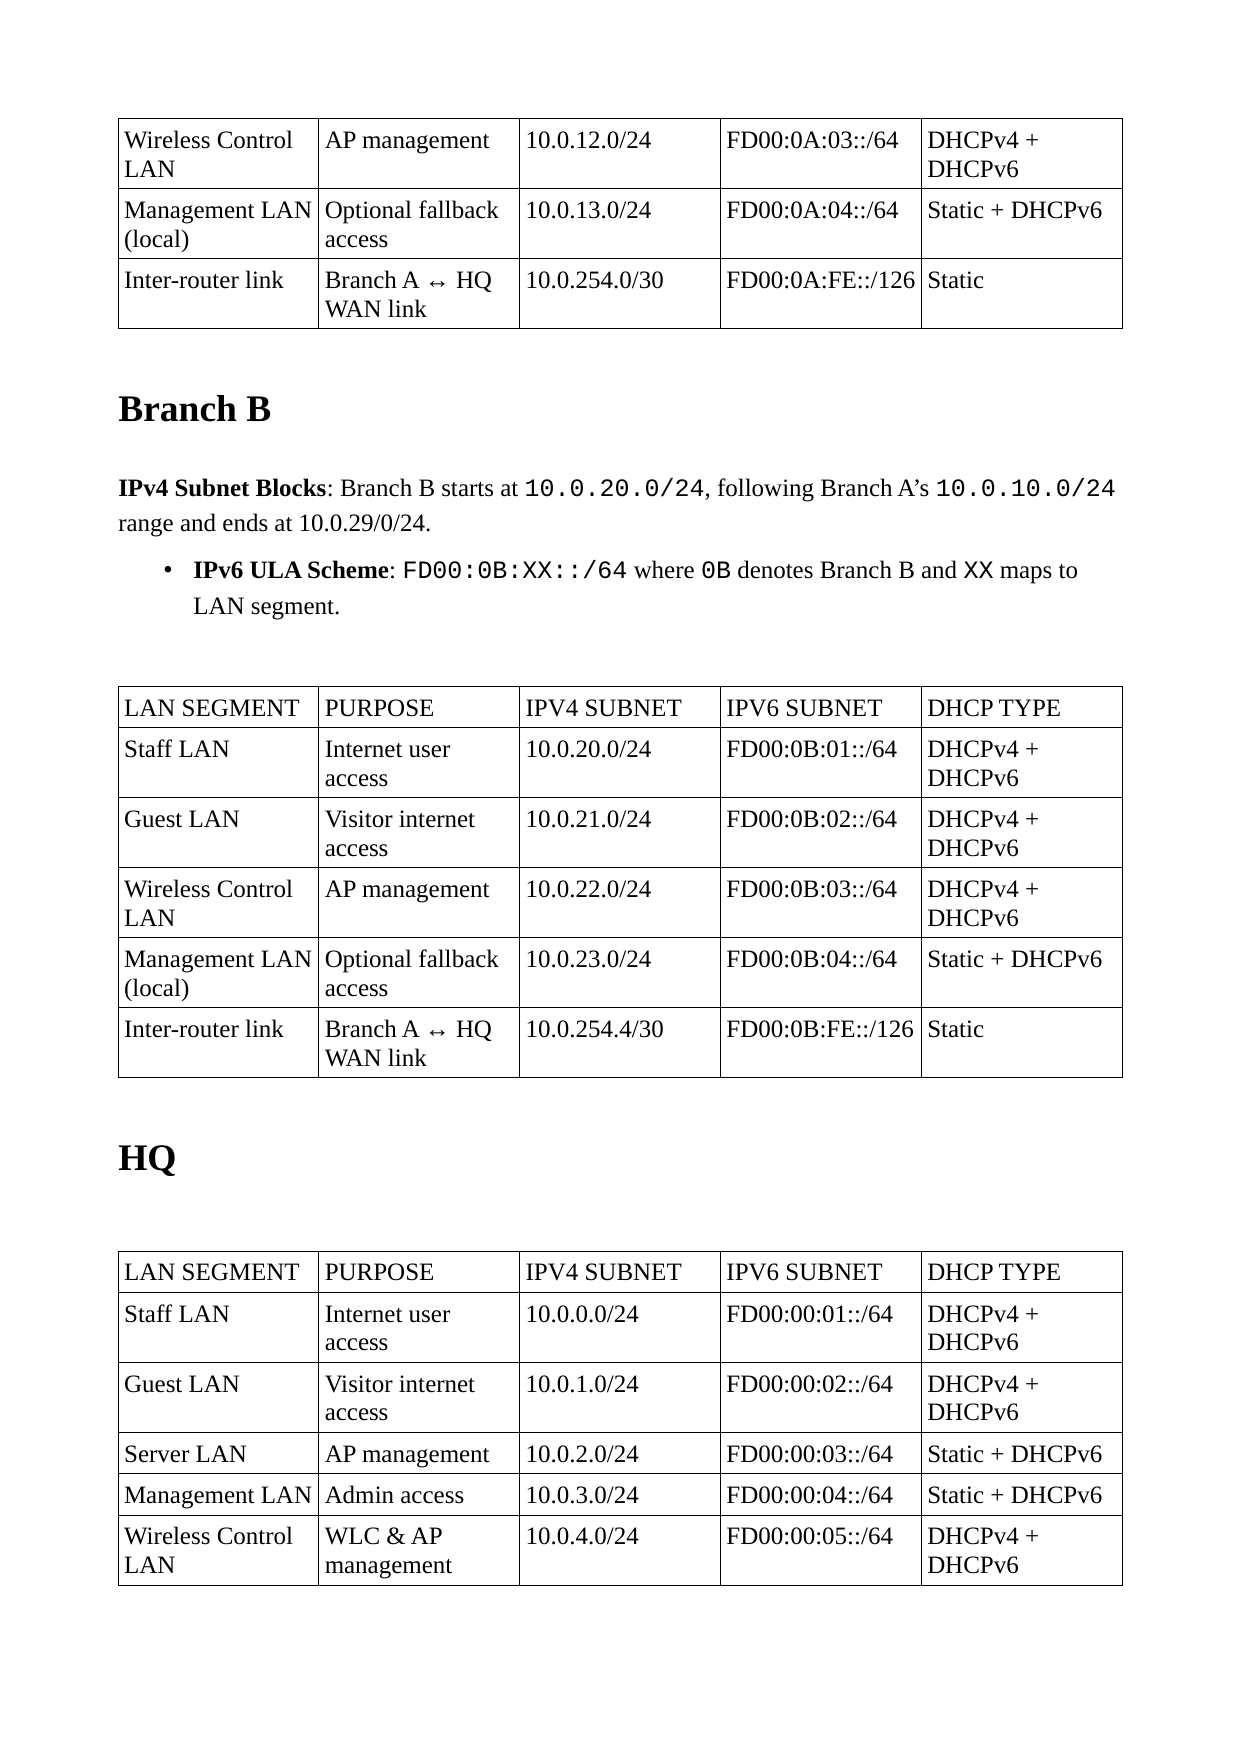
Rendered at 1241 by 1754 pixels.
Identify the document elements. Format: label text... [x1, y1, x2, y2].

text HQ [118, 1136, 1122, 1179]
table_cell FD00:0A:04::/64 [721, 189, 921, 258]
table_cell Static + DHCPv6 [922, 189, 1122, 258]
table_cell Wireless Control LAN [119, 119, 318, 188]
table_cell Admin access [319, 1474, 519, 1514]
table_cell DHCPv4 + DHCPv6 [922, 728, 1122, 797]
table_cell FD00:0B:03::/64 [721, 868, 921, 937]
table_cell Optional fallback access [319, 938, 519, 1007]
table_header DHCP TYPE [922, 687, 1122, 727]
table_cell 10.0.23.0/24 [520, 938, 720, 1007]
table_cell 10.0.22.0/24 [520, 868, 720, 937]
table_cell Static [922, 259, 1122, 328]
table_cell FD00:00:05::/64 [721, 1516, 921, 1584]
table_cell Wireless Control LAN [119, 1516, 318, 1584]
table_cell FD00:0B:01::/64 [721, 728, 921, 797]
table_cell Guest LAN [119, 798, 318, 867]
table_cell 10.0.254.0/30 [520, 259, 720, 328]
table_cell Static + DHCPv6 [922, 1433, 1122, 1473]
table_header PURPOSE [319, 687, 519, 727]
table_cell DHCPv4 + DHCPv6 [922, 1363, 1122, 1432]
table_cell FD00:0A:FE::/126 [721, 259, 921, 328]
table_cell Guest LAN [119, 1363, 318, 1432]
table_cell Optional fallback access [319, 189, 519, 258]
table_cell AP management [319, 1433, 519, 1473]
text IPv4 Subnet Blocks: Branch B starts at 10.0.20.0/24, following Branch A’s 10.0.10.0/24 range and ends at 10.0.29/0/24. [118, 473, 1122, 537]
table_cell Visitor internet access [319, 1363, 519, 1432]
table_cell Branch A ↔ HQ WAN link [319, 1008, 519, 1077]
table_header IPV4 SUBNET [520, 1252, 720, 1292]
table_cell Management LAN (local) [119, 938, 318, 1007]
table_cell 10.0.13.0/24 [520, 189, 720, 258]
table_cell 10.0.2.0/24 [520, 1433, 720, 1473]
table_cell Static + DHCPv6 [922, 1474, 1122, 1514]
table_header PURPOSE [319, 1252, 519, 1292]
table_cell Branch A ↔ HQ WAN link [319, 259, 519, 328]
table_cell 10.0.1.0/24 [520, 1363, 720, 1432]
table_cell DHCPv4 + DHCPv6 [922, 119, 1122, 188]
table_cell Inter-router link [119, 1008, 318, 1077]
table_cell Static + DHCPv6 [922, 938, 1122, 1007]
table_cell Visitor internet access [319, 798, 519, 867]
table_cell Server LAN [119, 1433, 318, 1473]
table_cell Management LAN (local) [119, 189, 318, 258]
table_cell FD00:00:01::/64 [721, 1293, 921, 1362]
table_cell FD00:0B:04::/64 [721, 938, 921, 1007]
table_cell 10.0.0.0/24 [520, 1293, 720, 1362]
table_header IPV6 SUBNET [721, 1252, 921, 1292]
table_header LAN SEGMENT [119, 687, 318, 727]
table_header IPV4 SUBNET [520, 687, 720, 727]
list IPv6 ULA Scheme: FD00:0B:XX::/64 where 0B denotes Branch B and XX maps to LAN segment. [164, 556, 1122, 619]
table_cell Wireless Control LAN [119, 868, 318, 937]
table_cell WLC & AP management [319, 1516, 519, 1584]
table_cell Static [922, 1008, 1122, 1077]
table_cell Inter-router link [119, 259, 318, 328]
table_cell DHCPv4 + DHCPv6 [922, 798, 1122, 867]
table_cell DHCPv4 + DHCPv6 [922, 1293, 1122, 1362]
table_cell DHCPv4 + DHCPv6 [922, 868, 1122, 937]
table_cell 10.0.12.0/24 [520, 119, 720, 188]
table_cell AP management [319, 119, 519, 188]
table_header LAN SEGMENT [119, 1252, 318, 1292]
table_cell FD00:0B:FE::/126 [721, 1008, 921, 1077]
text Branch B [118, 387, 1122, 430]
table_cell FD00:0A:03::/64 [721, 119, 921, 188]
table_cell FD00:00:03::/64 [721, 1433, 921, 1473]
table_cell FD00:00:02::/64 [721, 1363, 921, 1432]
table_cell 10.0.21.0/24 [520, 798, 720, 867]
table_cell 10.0.20.0/24 [520, 728, 720, 797]
table_cell 10.0.254.4/30 [520, 1008, 720, 1077]
table_cell Management LAN [119, 1474, 318, 1514]
table_cell 10.0.3.0/24 [520, 1474, 720, 1514]
table_cell DHCPv4 + DHCPv6 [922, 1516, 1122, 1584]
table_cell AP management [319, 868, 519, 937]
table_cell 10.0.4.0/24 [520, 1516, 720, 1584]
table_cell FD00:0B:02::/64 [721, 798, 921, 867]
table_cell Staff LAN [119, 728, 318, 797]
table_cell Staff LAN [119, 1293, 318, 1362]
table_cell Internet user access [319, 728, 519, 797]
table_header DHCP TYPE [922, 1252, 1122, 1292]
table_cell Internet user access [319, 1293, 519, 1362]
table_header IPV6 SUBNET [721, 687, 921, 727]
table_cell FD00:00:04::/64 [721, 1474, 921, 1514]
